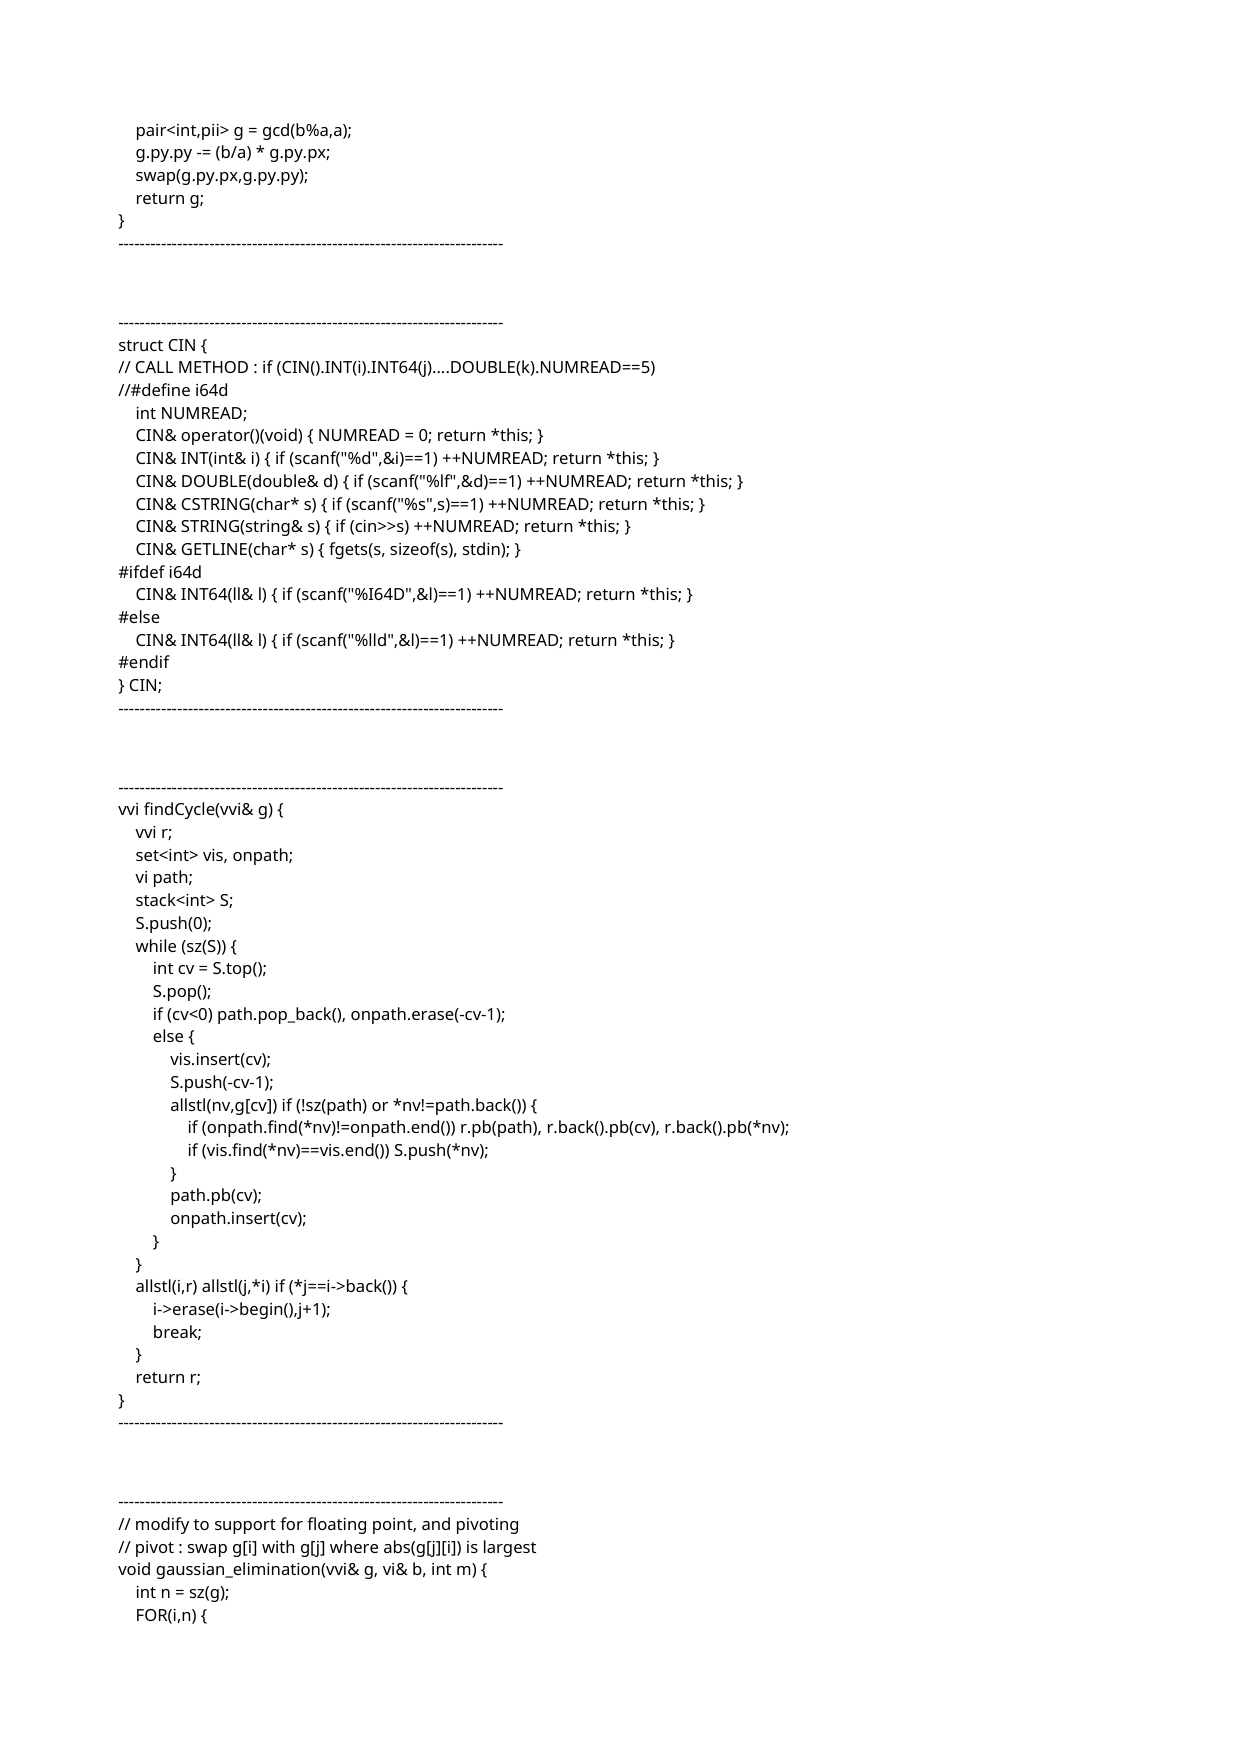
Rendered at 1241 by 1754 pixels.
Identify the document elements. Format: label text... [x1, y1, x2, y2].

text // modify to support for floating point, and pivoting [118, 1512, 1122, 1535]
text } [118, 1252, 1122, 1275]
text } [118, 1161, 1122, 1184]
text while (sz(S)) { [118, 934, 1122, 957]
text ------------------------------------------------------------------------ [118, 775, 1122, 798]
text int n = sz(g); [118, 1581, 1122, 1603]
text ------------------------------------------------------------------------ [118, 232, 1122, 254]
text CIN& STRING(string& s) { if (cin>>s) ++NUMREAD; return *this; } [118, 515, 1122, 537]
text return g; [118, 186, 1122, 209]
text CIN& INT(int& i) { if (scanf("%d",&i)==1) ++NUMREAD; return *this; } [118, 447, 1122, 469]
text else { [118, 1025, 1122, 1048]
text int NUMREAD; [118, 401, 1122, 424]
text CIN& operator()(void) { NUMREAD = 0; return *this; } [118, 424, 1122, 447]
text ------------------------------------------------------------------------ [118, 696, 1122, 719]
text stack<int> S; [118, 889, 1122, 911]
text if (cv<0) path.pop_back(), onpath.erase(-cv-1); [118, 1002, 1122, 1025]
text int cv = S.top(); [118, 957, 1122, 979]
text S.push(-cv-1); [118, 1070, 1122, 1093]
text FOR(i,n) { [118, 1603, 1122, 1626]
text set<int> vis, onpath; [118, 843, 1122, 866]
text pair<int,pii> g = gcd(b%a,a); [118, 118, 1122, 141]
text break; [118, 1320, 1122, 1343]
text CIN& INT64(ll& l) { if (scanf("%I64D",&l)==1) ++NUMREAD; return *this; } [118, 583, 1122, 606]
text onpath.insert(cv); [118, 1207, 1122, 1229]
text if (vis.find(*nv)==vis.end()) S.push(*nv); [118, 1138, 1122, 1161]
text //#define i64d [118, 378, 1122, 401]
text S.push(0); [118, 911, 1122, 934]
text CIN& DOUBLE(double& d) { if (scanf("%lf",&d)==1) ++NUMREAD; return *this; } [118, 469, 1122, 492]
text CIN& CSTRING(char* s) { if (scanf("%s",s)==1) ++NUMREAD; return *this; } [118, 492, 1122, 515]
text ------------------------------------------------------------------------ [118, 310, 1122, 333]
text vvi findCycle(vvi& g) { [118, 798, 1122, 821]
text #endif [118, 651, 1122, 674]
text i->erase(i->begin(),j+1); [118, 1297, 1122, 1320]
text vi path; [118, 866, 1122, 889]
text struct CIN { [118, 333, 1122, 356]
text void gaussian_elimination(vvi& g, vi& b, int m) { [118, 1558, 1122, 1581]
text g.py.py -= (b/a) * g.py.px; [118, 141, 1122, 163]
text } [118, 1388, 1122, 1411]
text #ifdef i64d [118, 560, 1122, 583]
text if (onpath.find(*nv)!=onpath.end()) r.pb(path), r.back().pb(cv), r.back().pb(*nv); [118, 1116, 1122, 1138]
text return r; [118, 1366, 1122, 1388]
text CIN& GETLINE(char* s) { fgets(s, sizeof(s), stdin); } [118, 537, 1122, 560]
text swap(g.py.px,g.py.py); [118, 163, 1122, 186]
text path.pb(cv); [118, 1184, 1122, 1207]
text } [118, 1343, 1122, 1366]
text } [118, 209, 1122, 232]
text vvi r; [118, 821, 1122, 843]
text allstl(nv,g[cv]) if (!sz(path) or *nv!=path.back()) { [118, 1093, 1122, 1116]
text } [118, 1229, 1122, 1252]
text allstl(i,r) allstl(j,*i) if (*j==i->back()) { [118, 1275, 1122, 1297]
text } CIN; [118, 674, 1122, 696]
text // CALL METHOD : if (CIN().INT(i).INT64(j)....DOUBLE(k).NUMREAD==5) [118, 356, 1122, 378]
text vis.insert(cv); [118, 1048, 1122, 1070]
text ------------------------------------------------------------------------ [118, 1411, 1122, 1434]
text S.pop(); [118, 979, 1122, 1002]
text #else [118, 606, 1122, 628]
text CIN& INT64(ll& l) { if (scanf("%lld",&l)==1) ++NUMREAD; return *this; } [118, 628, 1122, 651]
text // pivot : swap g[i] with g[j] where abs(g[j][i]) is largest [118, 1535, 1122, 1558]
text ------------------------------------------------------------------------ [118, 1490, 1122, 1512]
